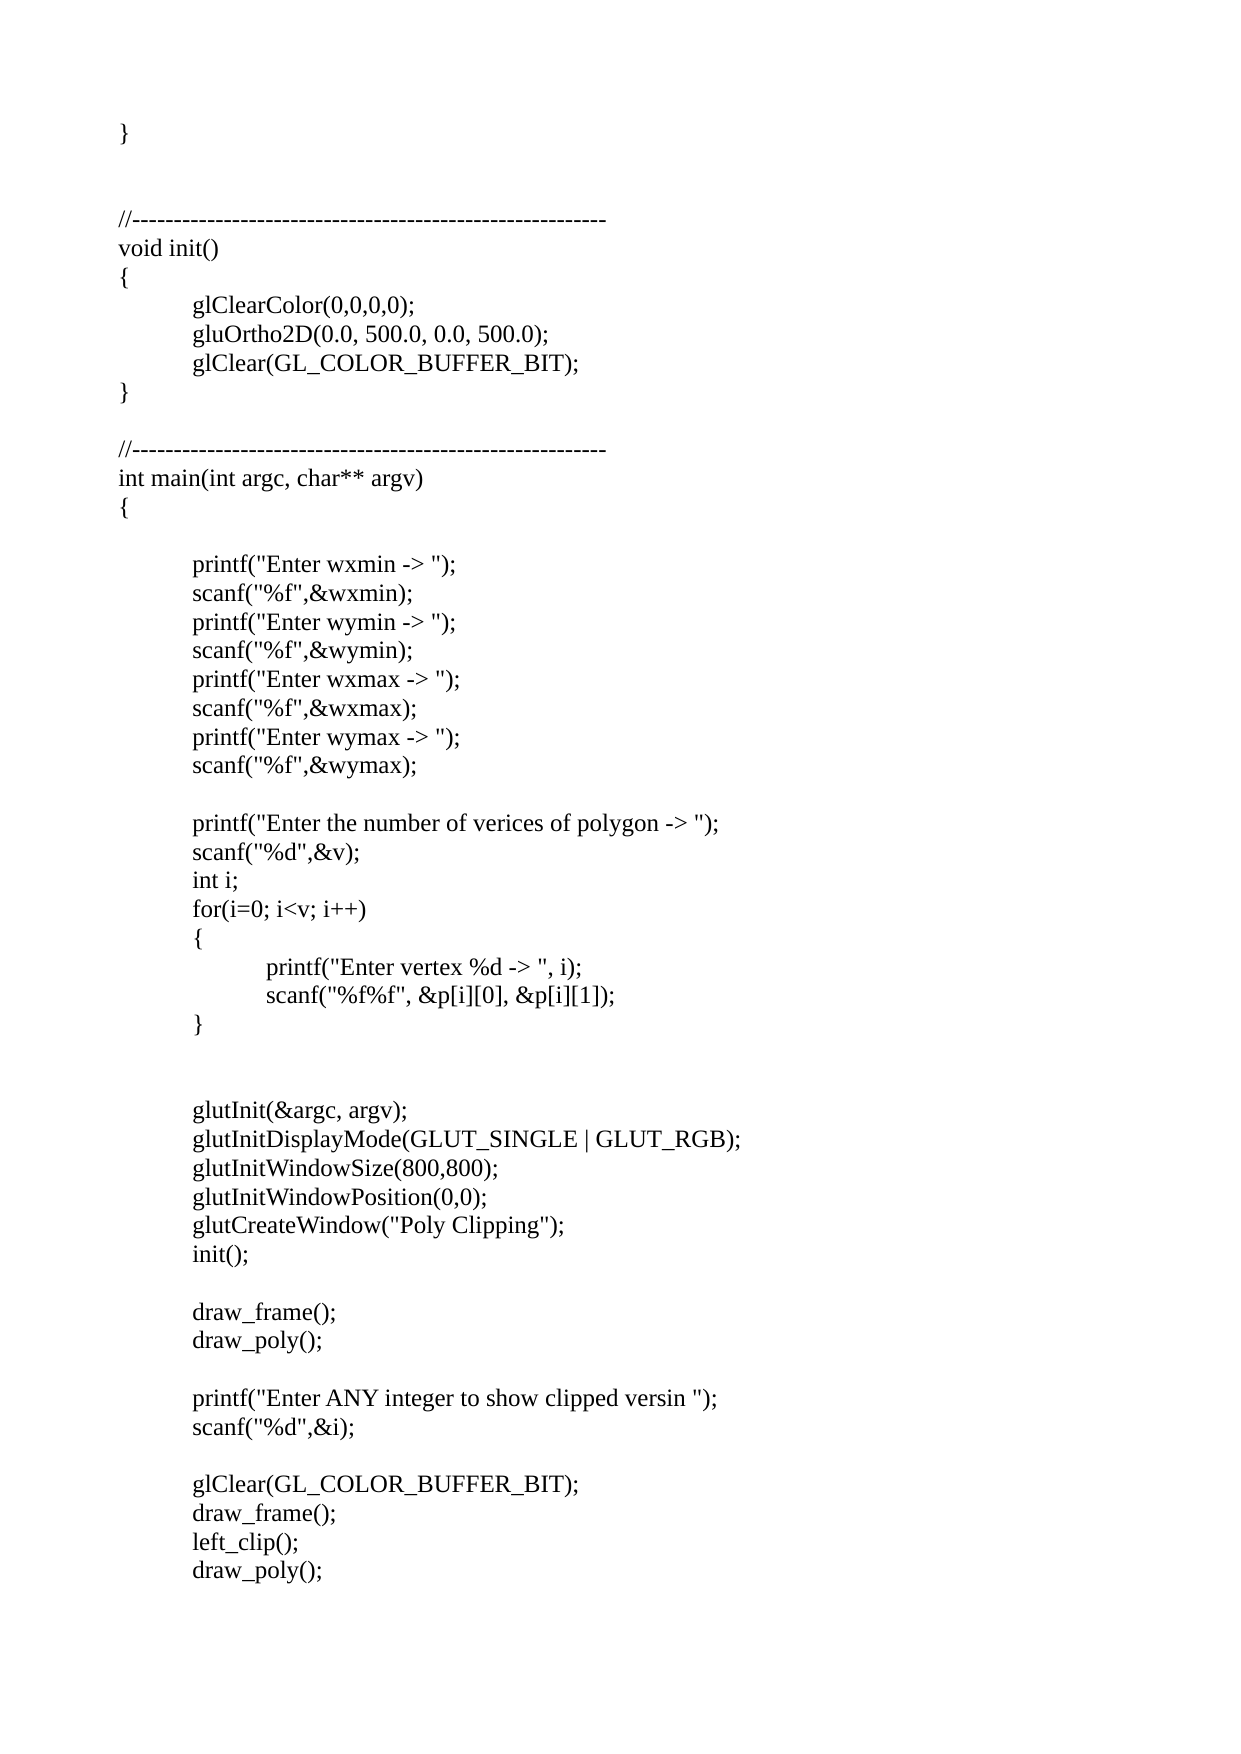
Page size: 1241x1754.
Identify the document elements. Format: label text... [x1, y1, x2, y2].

text scanf("%d",&i); [118, 1412, 1122, 1441]
text init(); [118, 1239, 1122, 1268]
text } [118, 118, 1122, 147]
text draw_frame(); [118, 1297, 1122, 1326]
text int i; [118, 866, 1122, 894]
text printf("Enter wxmax -> "); [118, 664, 1122, 693]
text } [118, 377, 1122, 406]
text scanf("%f%f", &p[i][0], &p[i][1]); [118, 981, 1122, 1009]
text int main(int argc, char** argv) [118, 463, 1122, 492]
text glutInitWindowSize(800,800); [118, 1153, 1122, 1182]
text } [118, 1009, 1122, 1038]
text printf("Enter wymax -> "); [118, 722, 1122, 751]
text printf("Enter wymin -> "); [118, 607, 1122, 636]
text //--------------------------------------------------------- [118, 204, 1122, 233]
text glutCreateWindow("Poly Clipping"); [118, 1211, 1122, 1239]
text { [118, 923, 1122, 952]
text left_clip(); [118, 1527, 1122, 1556]
text gluOrtho2D(0.0, 500.0, 0.0, 500.0); [118, 319, 1122, 348]
text printf("Enter ANY integer to show clipped versin "); [118, 1383, 1122, 1412]
text draw_poly(); [118, 1326, 1122, 1354]
text glClear(GL_COLOR_BUFFER_BIT); [118, 1469, 1122, 1498]
text draw_frame(); [118, 1498, 1122, 1527]
text scanf("%f",&wymax); [118, 751, 1122, 779]
text scanf("%f",&wxmax); [118, 693, 1122, 722]
text glutInitDisplayMode(GLUT_SINGLE | GLUT_RGB); [118, 1124, 1122, 1153]
text glClear(GL_COLOR_BUFFER_BIT); [118, 348, 1122, 377]
text printf("Enter the number of verices of polygon -> "); [118, 808, 1122, 837]
text glutInit(&argc, argv); [118, 1096, 1122, 1124]
text glClearColor(0,0,0,0); [118, 291, 1122, 319]
text { [118, 492, 1122, 521]
text scanf("%d",&v); [118, 837, 1122, 866]
text scanf("%f",&wymin); [118, 636, 1122, 664]
text void init() [118, 233, 1122, 262]
text scanf("%f",&wxmin); [118, 578, 1122, 607]
text draw_poly(); [118, 1556, 1122, 1584]
text printf("Enter vertex %d -> ", i); [118, 952, 1122, 981]
text printf("Enter wxmin -> "); [118, 549, 1122, 578]
text glutInitWindowPosition(0,0); [118, 1182, 1122, 1211]
text { [118, 262, 1122, 291]
text //--------------------------------------------------------- [118, 434, 1122, 463]
text for(i=0; i<v; i++) [118, 894, 1122, 923]
